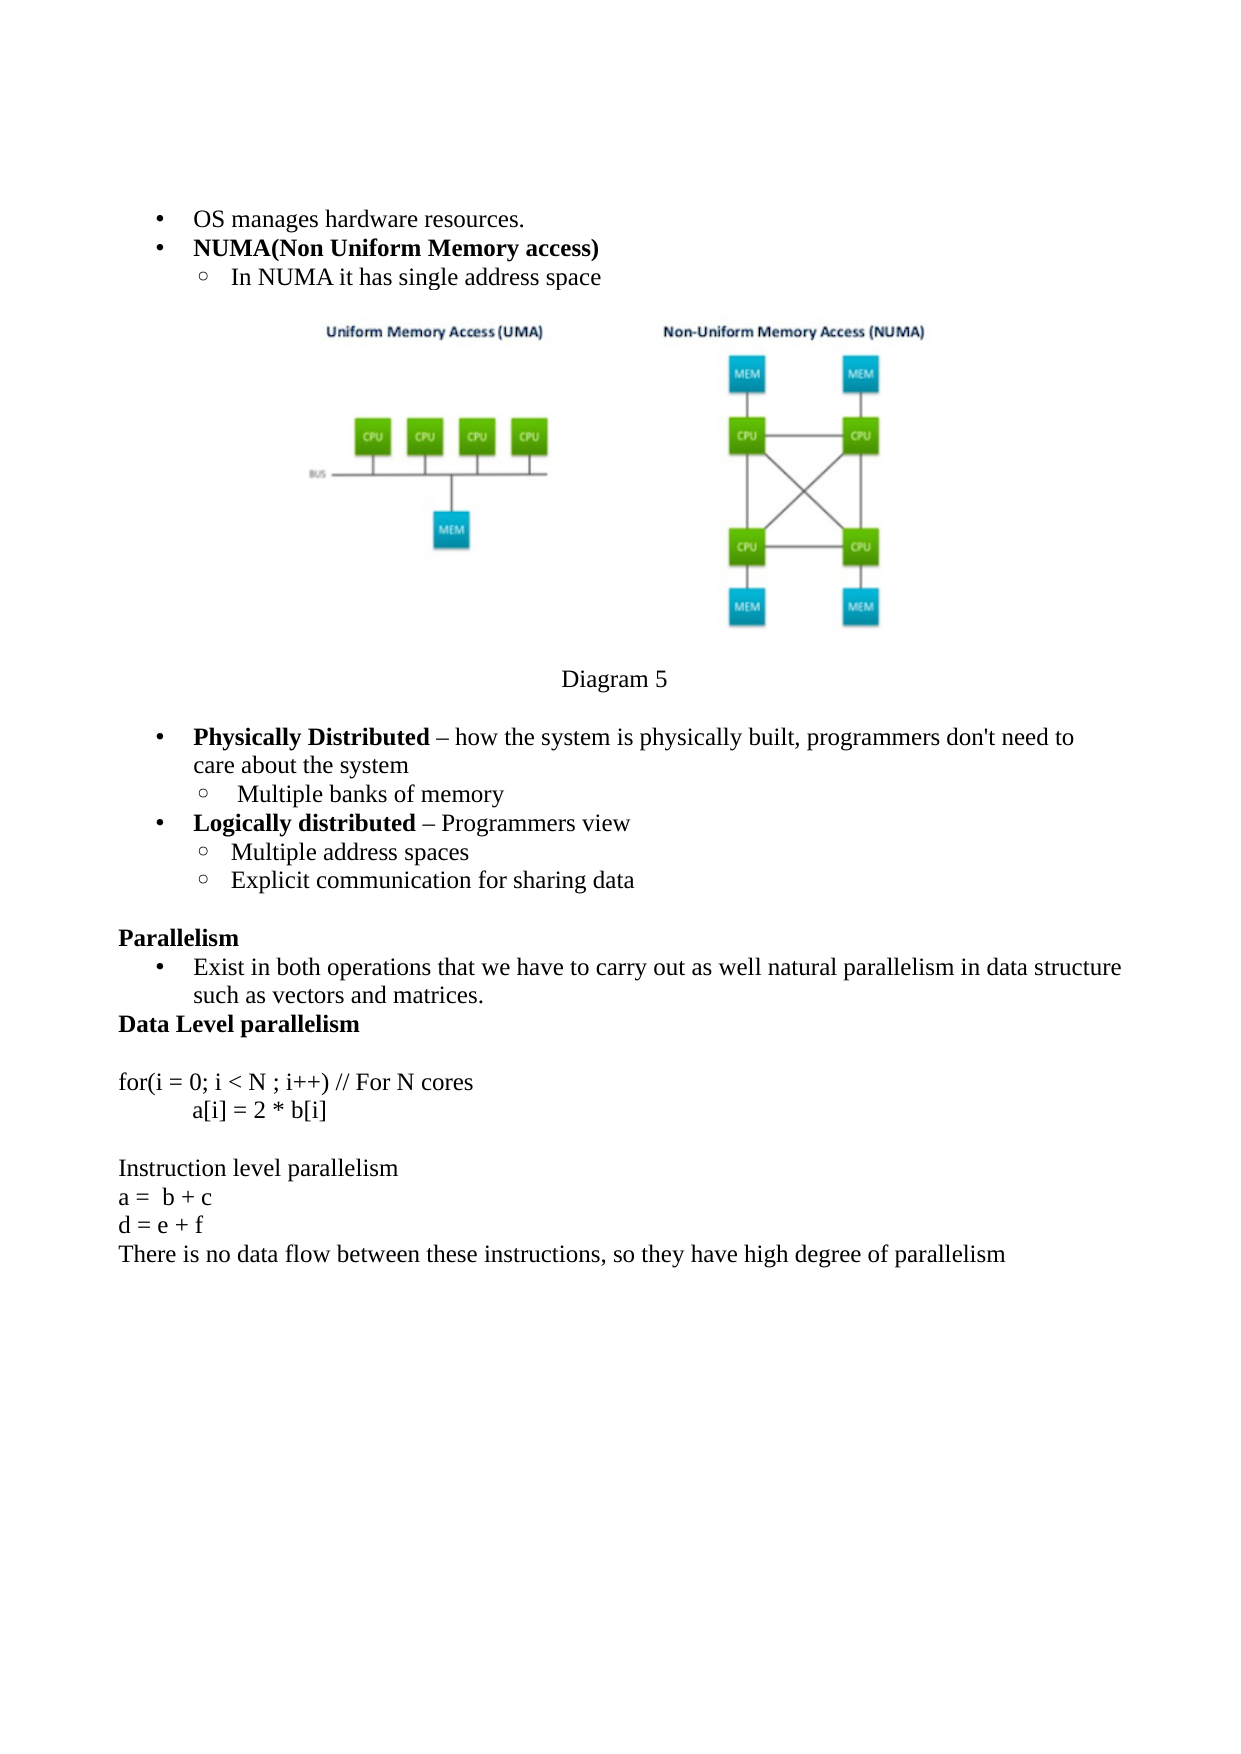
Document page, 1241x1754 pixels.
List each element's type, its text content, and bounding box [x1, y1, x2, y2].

text d = e + f [118, 1211, 1122, 1239]
picture [307, 290, 933, 660]
list Multiple address spaces [193, 837, 1122, 866]
text Instruction level parallelism [118, 1153, 1122, 1182]
list Exist in both operations that we have to carry out as well natural parallelism in data structure such as vectors and matrices. [156, 952, 1122, 1009]
text Diagram 5 [118, 664, 1122, 693]
text a = b + c [118, 1182, 1122, 1211]
text Data Level parallelism [118, 1009, 1122, 1038]
list NUMA(Non Uniform Memory access) [156, 233, 1122, 262]
list OS manages hardware resources. [156, 204, 1122, 233]
list Physically Distributed – how the system is physically built, programmers don't need to care about the system [156, 722, 1122, 779]
text There is no data flow between these instructions, so they have high degree of parallelism [118, 1239, 1122, 1268]
list In NUMA it has single address space [193, 262, 1122, 291]
list Explicit communication for sharing data [193, 866, 1122, 894]
list Multiple banks of memory [193, 779, 1122, 808]
list Logically distributed – Programmers view [156, 808, 1122, 837]
text a[i] = 2 * b[i] [118, 1096, 1122, 1124]
text for(i = 0; i < N ; i++) // For N cores [118, 1067, 1122, 1096]
text Parallelism [118, 923, 1122, 952]
